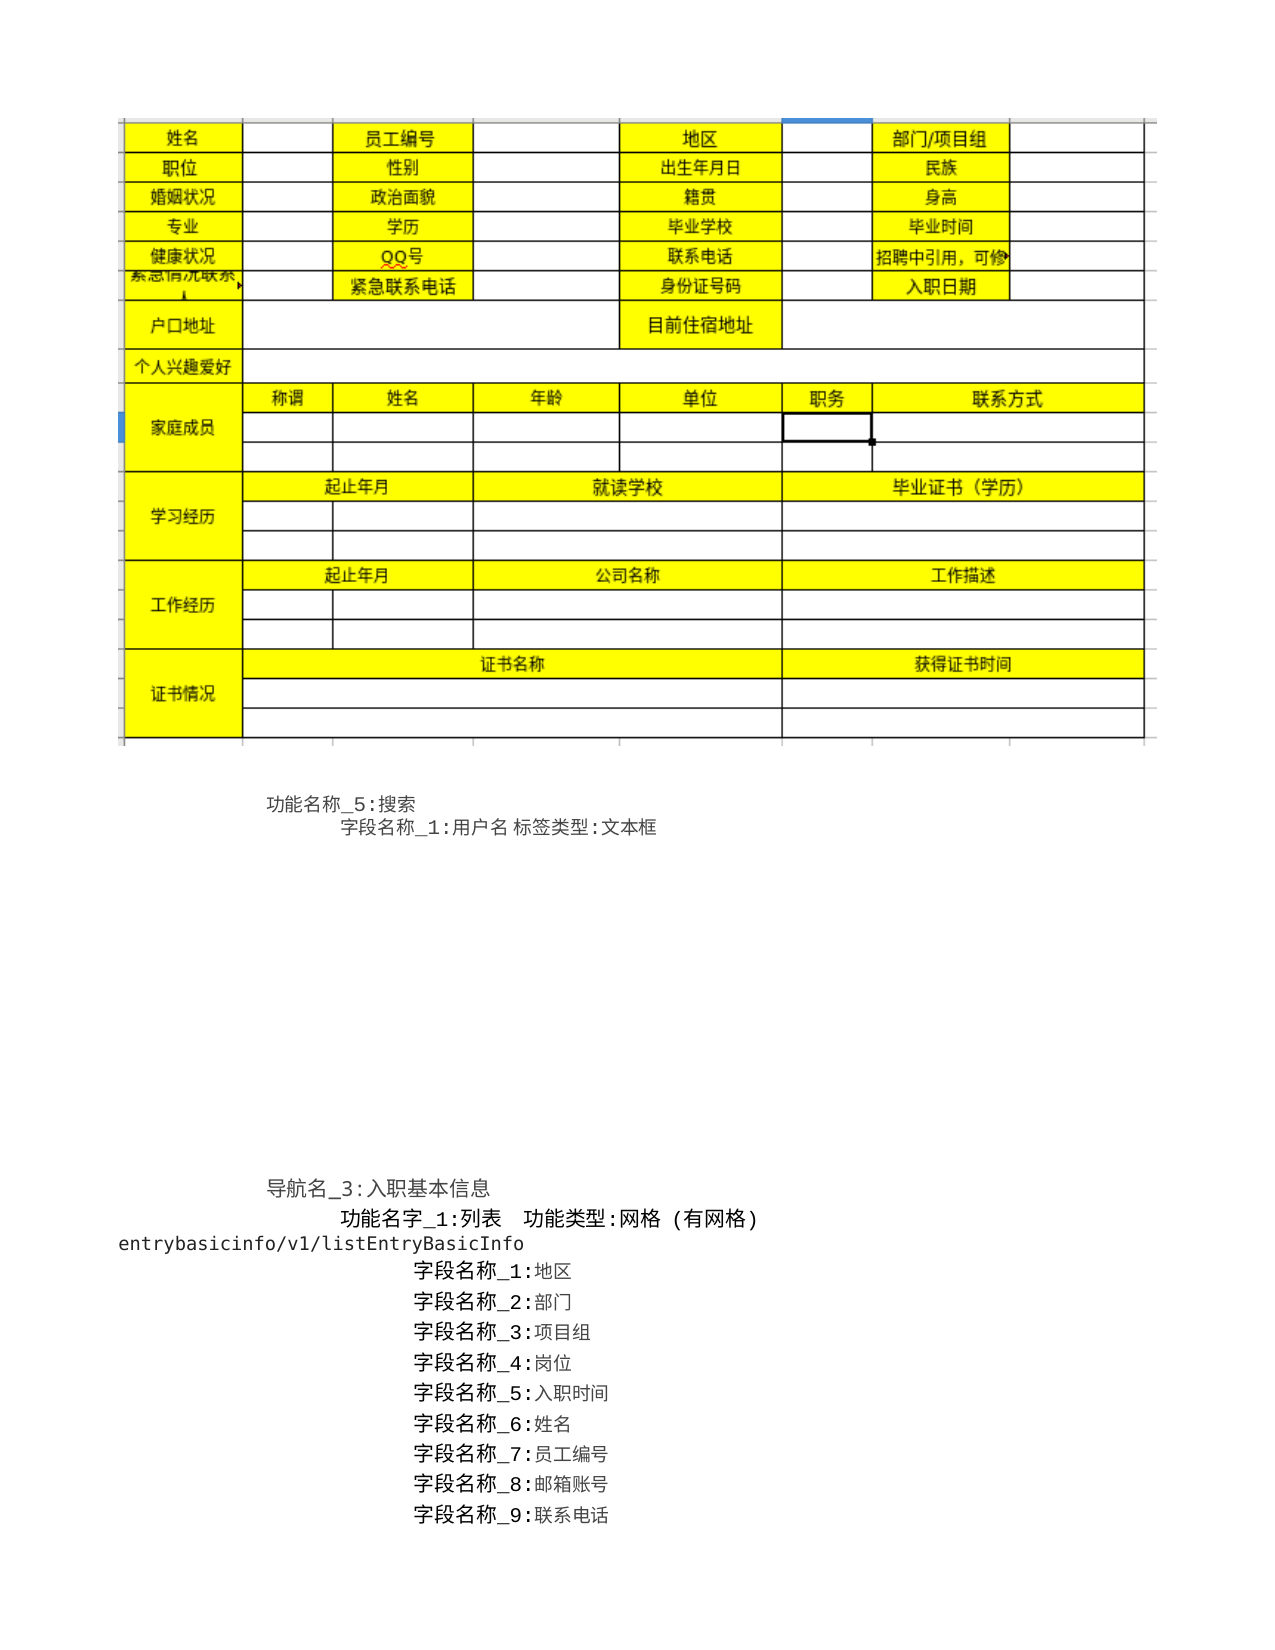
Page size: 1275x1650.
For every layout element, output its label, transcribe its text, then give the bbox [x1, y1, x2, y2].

text 字段名称_9:联系电话 [118, 1498, 1157, 1528]
text 字段名称_5:入职时间 [118, 1376, 1157, 1407]
text 字段名称_1:地区 [118, 1255, 1157, 1285]
text 字段名称_2:部门 [118, 1285, 1157, 1316]
text 功能名称_5:搜索 [118, 793, 1157, 817]
text 功能名字_1:列表 功能类型:网格 (有网格) entrybasicinfo/v1/listEntryBasicInfo [118, 1202, 1157, 1255]
text 字段名称_1:用户名 标签类型:文本框 [118, 817, 1157, 841]
text 字段名称_6:姓名 [118, 1407, 1157, 1437]
text 字段名称_3:项目组 [118, 1316, 1157, 1346]
text 字段名称_8:邮箱账号 [118, 1468, 1157, 1498]
text 导航名_3:入职基本信息 [118, 1172, 1157, 1202]
text 字段名称_4:岗位 [118, 1346, 1157, 1376]
picture [118, 118, 1157, 746]
text 字段名称_7:员工编号 [118, 1437, 1157, 1468]
